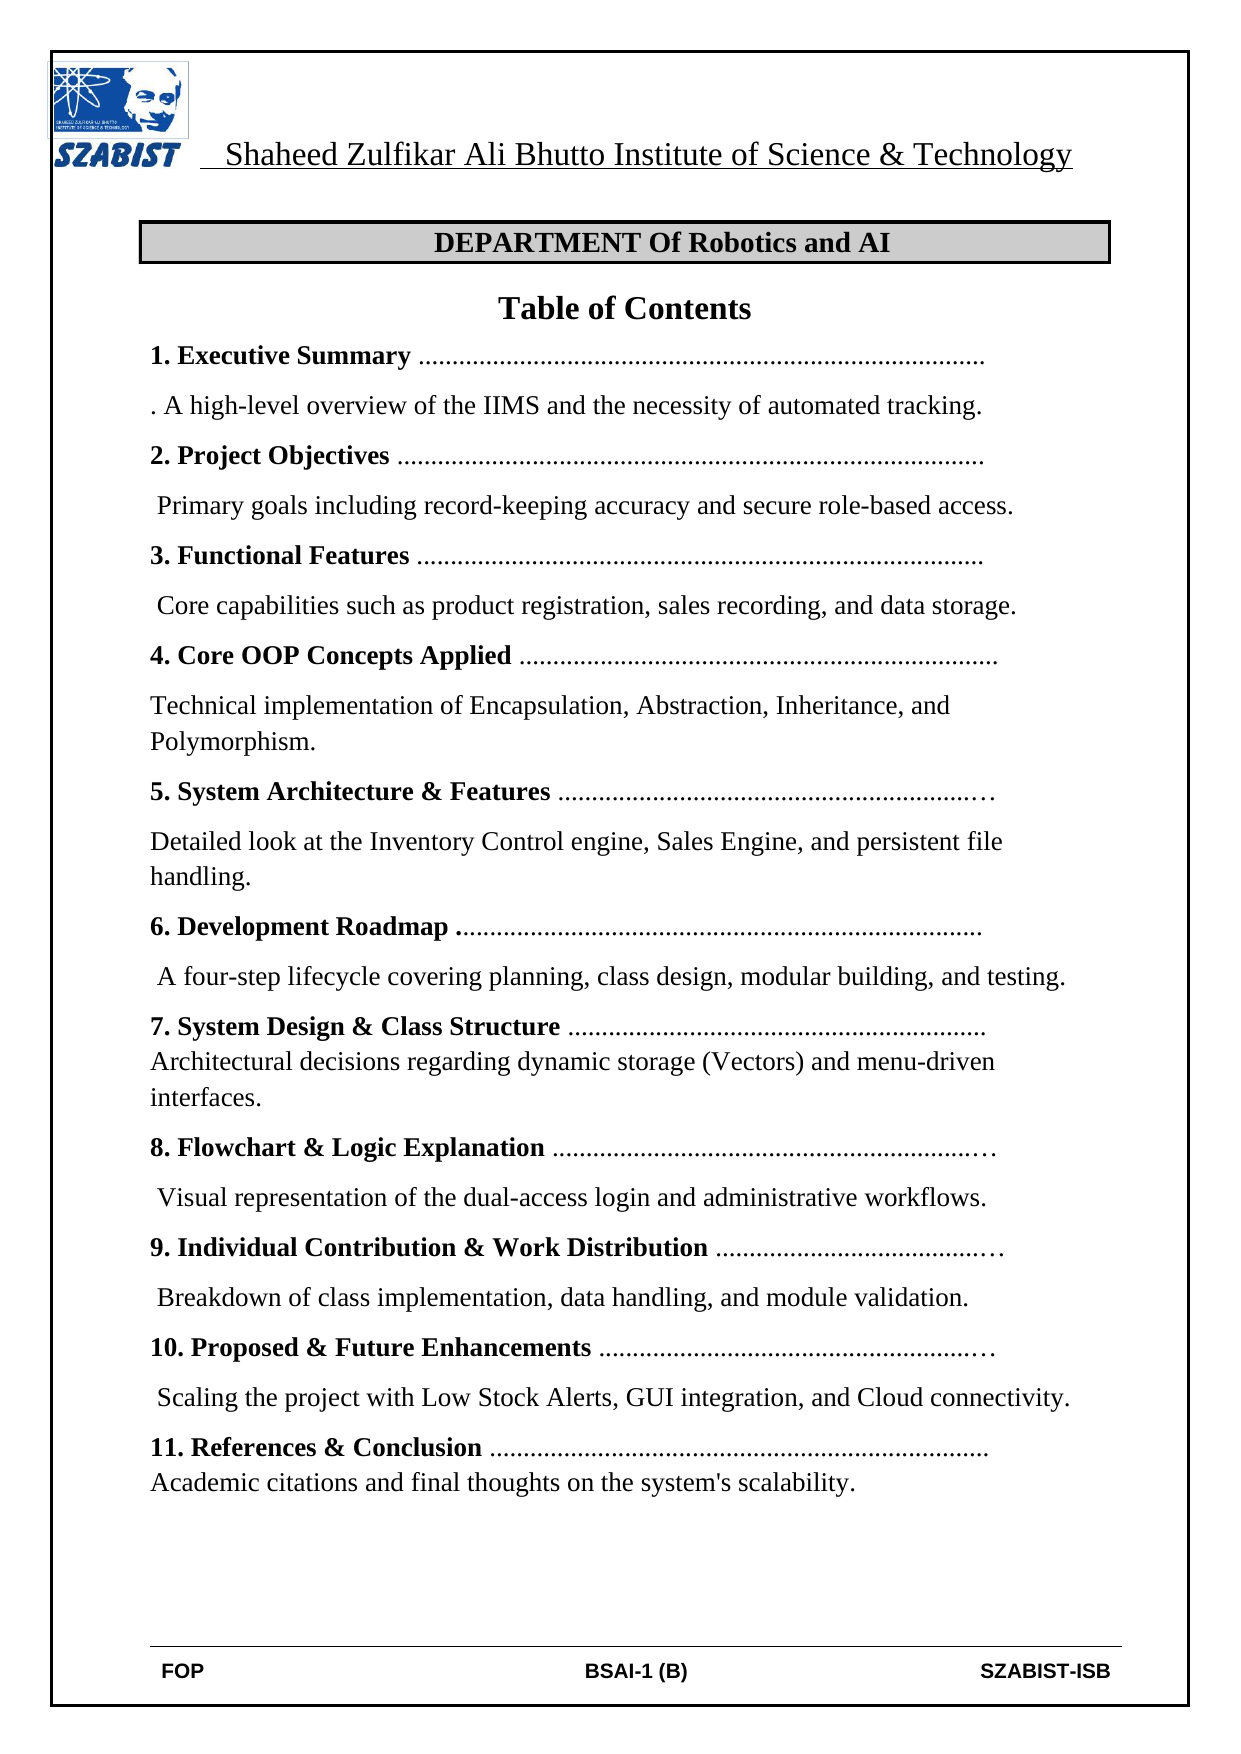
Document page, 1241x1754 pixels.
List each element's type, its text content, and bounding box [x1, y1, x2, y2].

text 9. Individual Contribution & Work Distribution .......................................… [150, 1231, 1099, 1262]
text 5. System Architecture & Features .............................................................… [150, 774, 1099, 806]
text Technical implementation of Encapsulation, Abstraction, Inheritance, and Polymorphism. [150, 689, 1099, 756]
text . A high-level overview of the IIMS and the necessity of automated tracking. [150, 389, 1099, 420]
text 4. Core OOP Concepts Applied ....................................................................... [150, 639, 1099, 670]
text 10. Proposed & Future Enhancements .......................................................… [150, 1331, 1099, 1362]
text Detailed look at the Inventory Control engine, Sales Engine, and persistent file handling. [150, 824, 1099, 891]
text 6. Development Roadmap .............................................................................. [150, 910, 1099, 941]
text A four-step lifecycle covering planning, class design, modular building, and testing. [150, 960, 1099, 991]
text Visual representation of the dual-access login and administrative workflows. [150, 1181, 1099, 1212]
picture [45, 60, 50, 169]
subtitle Table of Contents [150, 288, 1099, 327]
text 1. Executive Summary .................................................................................... [150, 339, 1099, 370]
text Primary goals including record-keeping accuracy and secure role-based access. [150, 489, 1099, 520]
text Scaling the project with Low Stock Alerts, GUI integration, and Cloud connectivity. [150, 1381, 1099, 1412]
text Core capabilities such as product registration, sales recording, and data storage. [150, 589, 1099, 620]
text 7. System Design & Class Structure .............................................................. Architectural decisions regarding dynamic storage (Vectors) and menu-driven interfaces. [150, 1010, 1099, 1112]
picture [53, 60, 189, 169]
text 2. Project Objectives ....................................................................................... [150, 439, 1099, 470]
text 11. References & Conclusion .......................................................................... Academic citations and final thoughts on the system's scalability. [150, 1431, 1099, 1497]
text 8. Flowchart & Logic Explanation ..............................................................… [150, 1131, 1099, 1162]
text 3. Functional Features .................................................................................... [150, 539, 1099, 570]
text Breakdown of class implementation, data handling, and module validation. [150, 1281, 1099, 1312]
